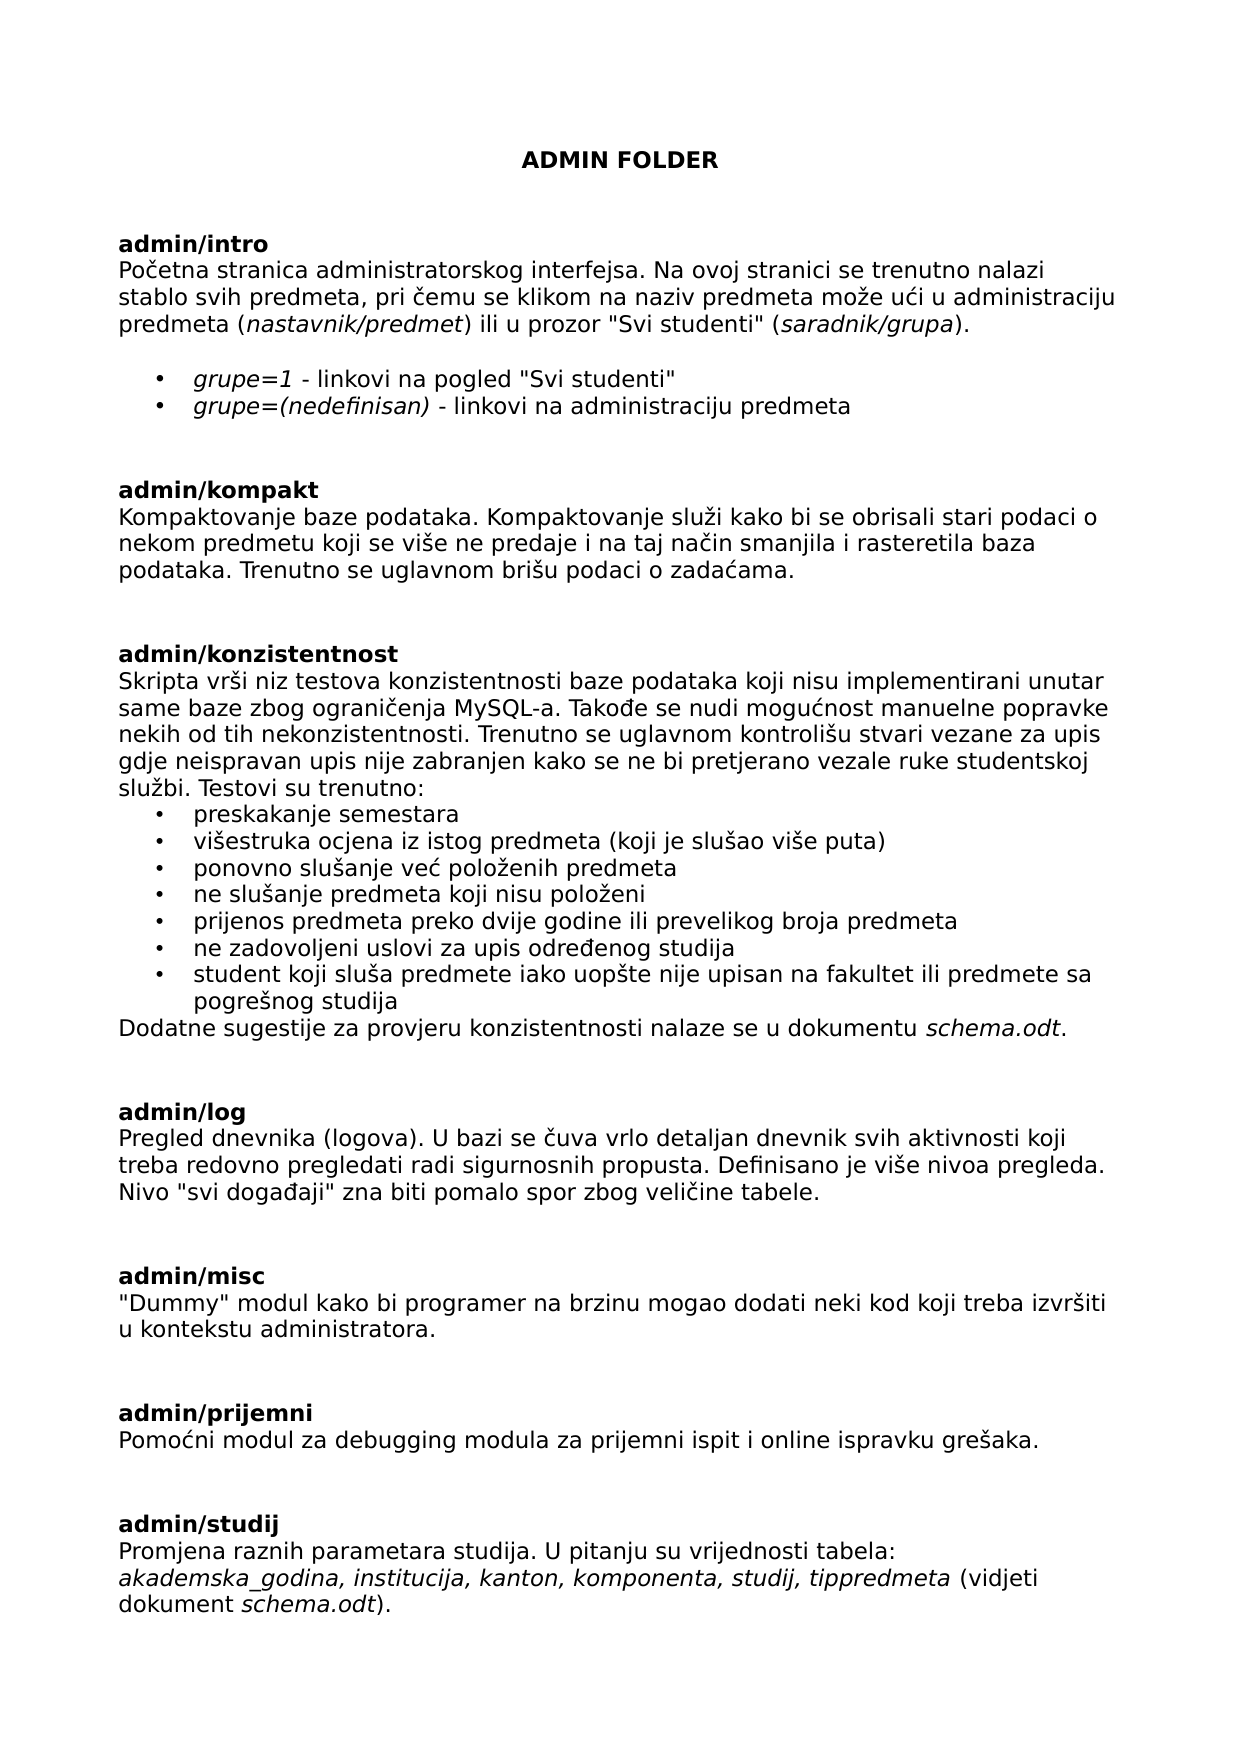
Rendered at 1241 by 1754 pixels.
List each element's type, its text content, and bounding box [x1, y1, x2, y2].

text Skripta vrši niz testova konzistentnosti baze podataka koji nisu implementirani unutar same baze zbog ograničenja MySQL-a. Takođe se nudi mogućnost manuelne popravke nekih od tih nekonzistentnosti. Trenutno se uglavnom kontrolišu stvari vezane za upis gdje neispravan upis nije zabranjen kako se ne bi pretjerano vezale ruke studentskoj službi. Testovi su trenutno: [118, 668, 1122, 801]
list ne slušanje predmeta koji nisu položeni [156, 881, 1122, 908]
list grupe=1 - linkovi na pogled "Svi studenti" [156, 366, 1122, 393]
text admin/konzistentnost [118, 641, 1122, 668]
text Početna stranica administratorskog interfejsa. Na ovoj stranici se trenutno nalazi stablo svih predmeta, pri čemu se klikom na naziv predmeta može ući u administraciju predmeta (nastavnik/predmet) ili u prozor "Svi studenti" (saradnik/grupa). [118, 258, 1122, 338]
list student koji sluša predmete iako uopšte nije upisan na fakultet ili predmete sa pogrešnog studija [156, 961, 1122, 1015]
text "Dummy" modul kako bi programer na brzinu mogao dodati neki kod koji treba izvršiti u kontekstu administratora. [118, 1290, 1122, 1343]
text Kompaktovanje baze podataka. Kompaktovanje služi kako bi se obrisali stari podaci o nekom predmetu koji se više ne predaje i na taj način smanjila i rasteretila baza podataka. Trenutno se uglavnom brišu podaci o zadaćama. [118, 504, 1122, 584]
list ponovno slušanje već položenih predmeta [156, 855, 1122, 881]
list prijenos predmeta preko dvije godine ili prevelikog broja predmeta [156, 908, 1122, 935]
text admin/intro [118, 231, 1122, 258]
text admin/prijemni [118, 1401, 1122, 1427]
text admin/misc [118, 1263, 1122, 1290]
text Pregled dnevnika (logova). U bazi se čuva vrlo detaljan dnevnik svih aktivnosti koji treba redovno pregledati radi sigurnosnih propusta. Definisano je više nivoa pregleda. Nivo "svi događaji" zna biti pomalo spor zbog veličine tabele. [118, 1126, 1122, 1206]
text ADMIN FOLDER [118, 147, 1122, 173]
list višestruka ocjena iz istog predmeta (koji je slušao više puta) [156, 828, 1122, 855]
list ne zadovoljeni uslovi za upis određenog studija [156, 935, 1122, 961]
text Promjena raznih parametara studija. U pitanju su vrijednosti tabela: akademska_godina, institucija, kanton, komponenta, studij, tippredmeta (vidjeti dokument schema.odt). [118, 1538, 1122, 1618]
list grupe=(nedefinisan) - linkovi na administraciju predmeta [156, 393, 1122, 420]
text admin/log [118, 1099, 1122, 1126]
text admin/studij [118, 1511, 1122, 1538]
list preskakanje semestara [156, 801, 1122, 828]
text admin/kompakt [118, 477, 1122, 504]
text Dodatne sugestije za provjeru konzistentnosti nalaze se u dokumentu schema.odt. [118, 1015, 1122, 1041]
text Pomoćni modul za debugging modula za prijemni ispit i online ispravku grešaka. [118, 1427, 1122, 1454]
